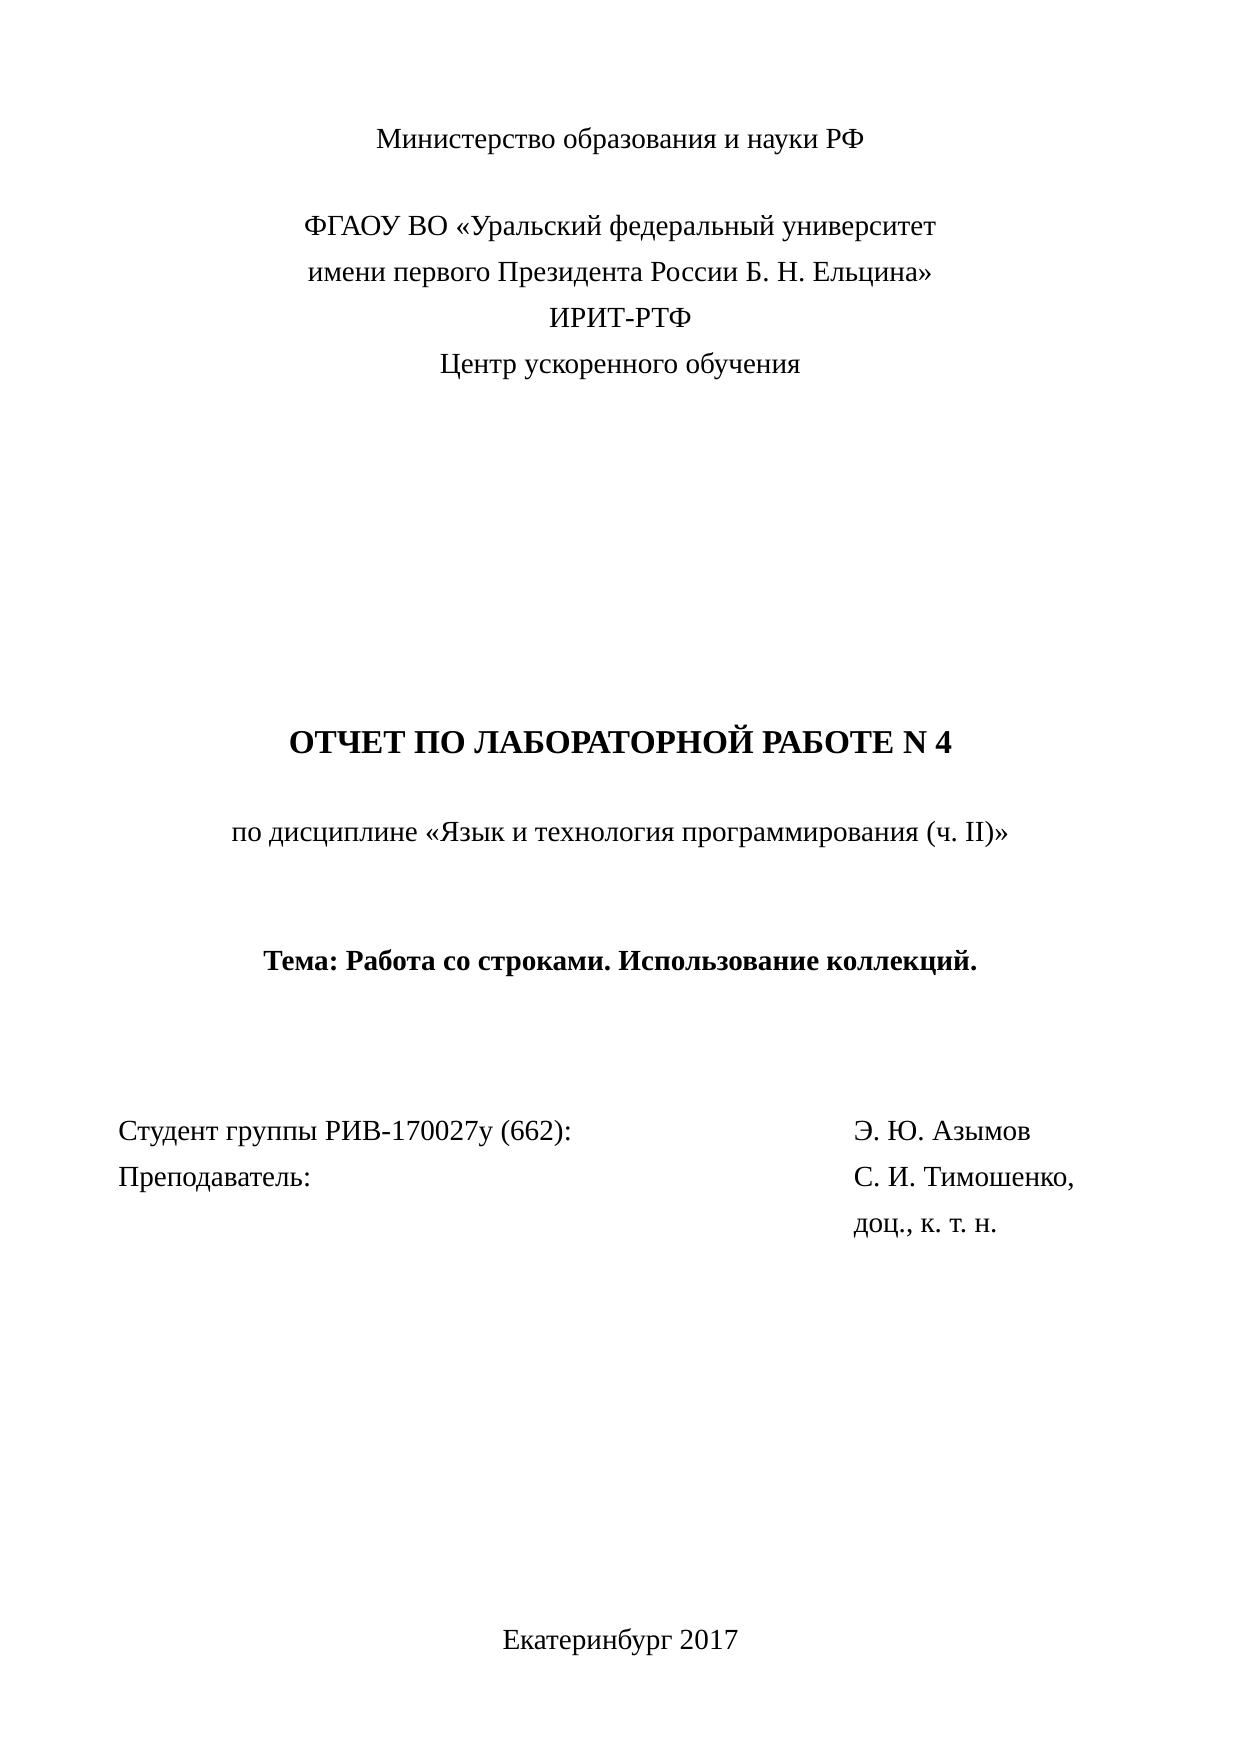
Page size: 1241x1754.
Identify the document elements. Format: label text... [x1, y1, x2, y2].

text Тема: Работа со строками. Использование коллекций. [118, 943, 1122, 977]
text Студент группы РИВ-170027у (662): Э. Ю. Азымов [118, 1113, 1122, 1146]
text ИРИТ-РТФ [118, 300, 1122, 334]
text ФГАОУ ВО «Уральский федеральный университет [118, 208, 1122, 242]
text имени первого Президента России Б. Н. Ельцина» [118, 254, 1122, 288]
text Преподаватель: С. И. Тимошенко, [118, 1159, 1122, 1192]
text Министерство образования и науки РФ [118, 121, 1122, 154]
text по дисциплине «Язык и технология программирования (ч. II)» [118, 814, 1122, 848]
text ОТЧЕТ ПО ЛАБОРАТОРНОЙ РАБОТЕ N 4 [118, 722, 1122, 761]
text доц., к. т. н. [118, 1205, 1122, 1238]
text Центр ускоренного обучения [118, 346, 1122, 380]
text Екатеринбург 2017 [118, 1622, 1122, 1656]
